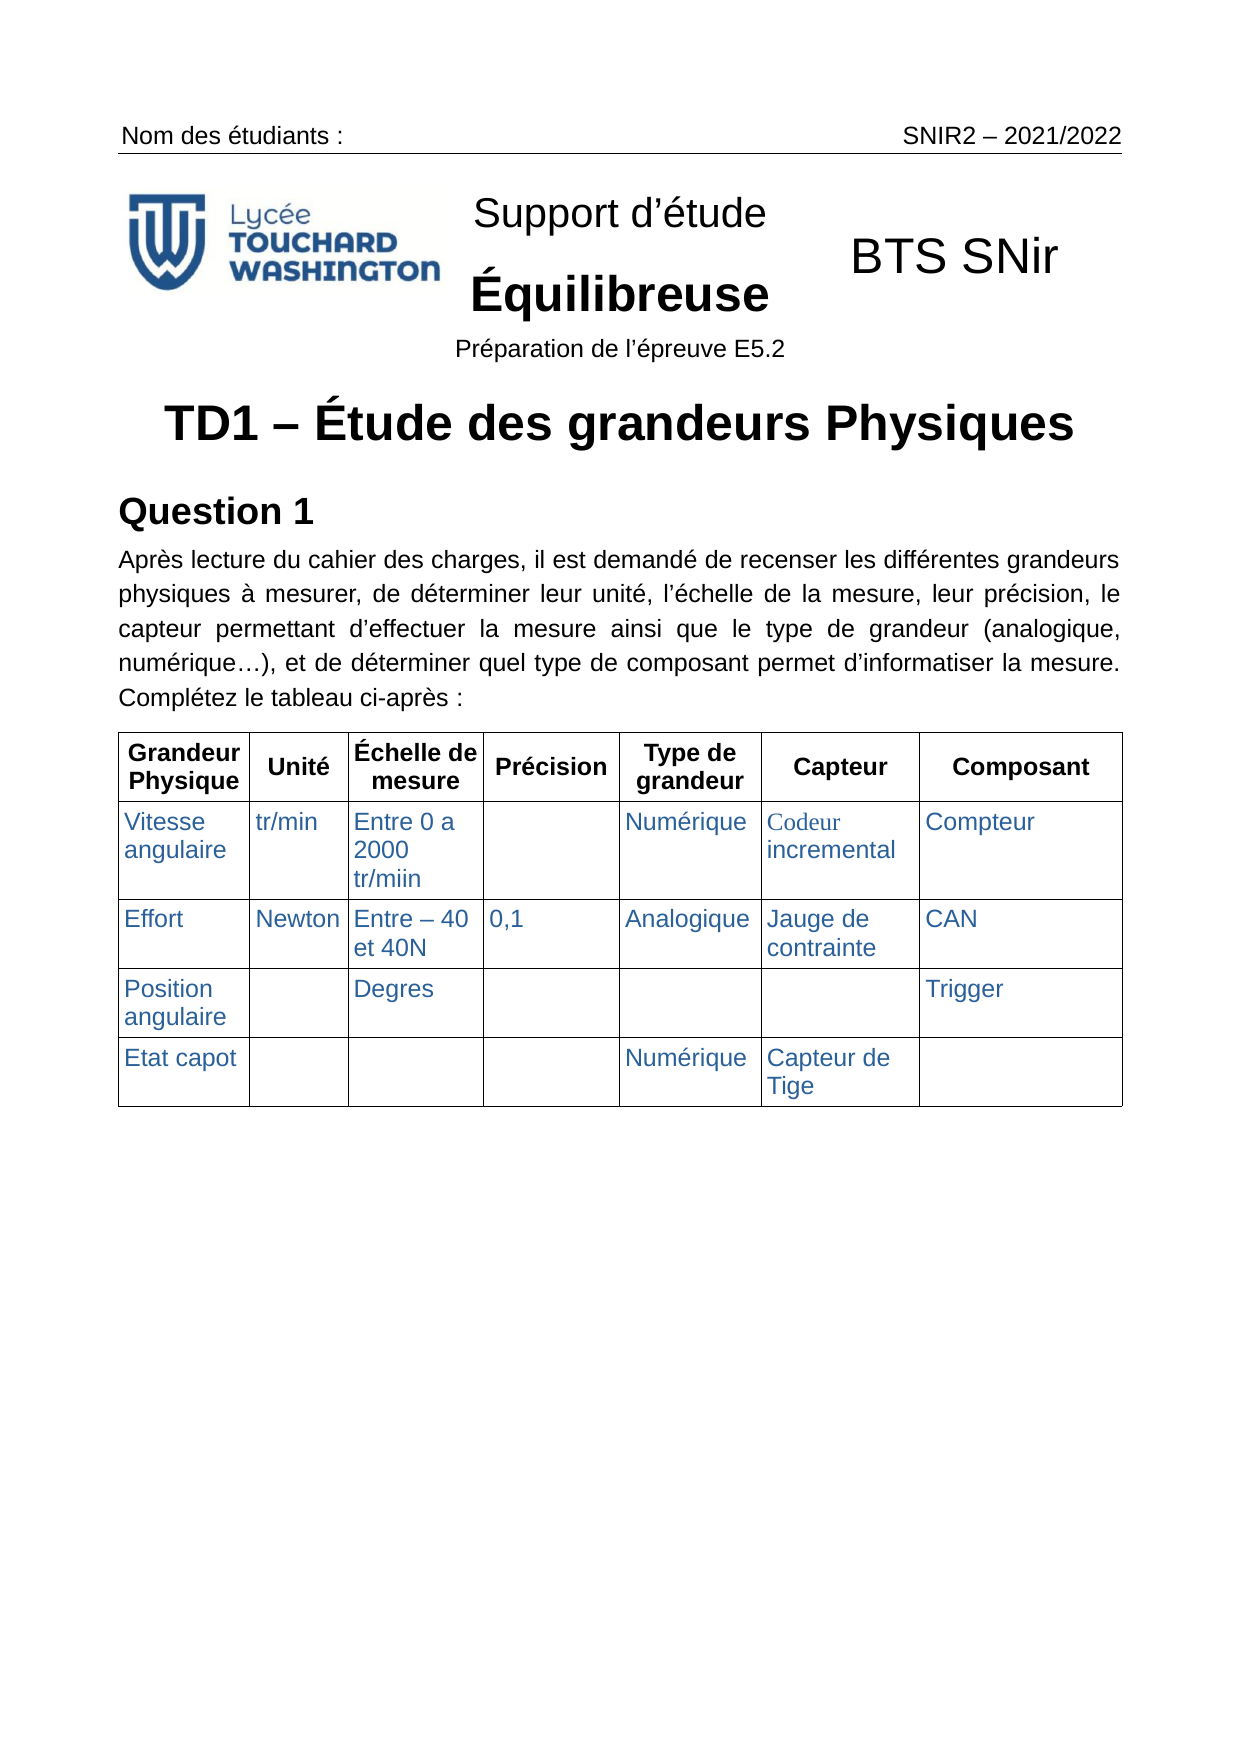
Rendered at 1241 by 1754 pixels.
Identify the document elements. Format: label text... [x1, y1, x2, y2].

picture [123, 188, 447, 294]
table_cell Position angulaire [119, 969, 249, 1037]
table_cell Codeur incremental [762, 802, 919, 899]
table_header Échelle de mesure [349, 733, 483, 801]
table_cell Numérique [620, 1038, 761, 1106]
table_cell [250, 1038, 348, 1106]
table_header Unité [250, 733, 348, 801]
table_header BTS SNir [788, 182, 1122, 328]
table_cell Newton [250, 900, 348, 968]
table_cell [250, 969, 348, 1037]
table_header Capteur [762, 733, 919, 801]
subtitle Question 1 [118, 489, 1122, 532]
table_cell [484, 969, 619, 1037]
table_header Composant [920, 733, 1122, 801]
table_cell Degres [349, 969, 483, 1037]
table_header Précision [484, 733, 619, 801]
table_cell Préparation de l’épreuve E5.2 [118, 329, 1122, 369]
table_cell [762, 969, 919, 1037]
table_cell [484, 802, 619, 899]
table_cell [620, 969, 761, 1037]
table_cell Numérique [620, 802, 761, 899]
table_cell Compteur [920, 802, 1122, 899]
table_header Grandeur Physique [119, 733, 249, 801]
text Après lecture du cahier des charges, il est demandé de recenser les différentes grandeurs physiques à mesurer, de déterminer leur unité, l’échelle de la mesure, leur précision, le capteur permettant d’effectuer la mesure ainsi que le type de grandeur (analogique, numérique…), et de déterminer quel type de composant permet d’informatiser la mesure. Complétez le tableau ci-après : [118, 545, 1122, 711]
table_cell Capteur de Tige [762, 1038, 919, 1106]
table_header Type de grandeur [620, 733, 761, 801]
table_header Support d’étude Équilibreuse [453, 182, 787, 328]
table_cell CAN [920, 900, 1122, 968]
table_cell Jauge de contrainte [762, 900, 919, 968]
table_cell Etat capot [119, 1038, 249, 1106]
table_cell Analogique [620, 900, 761, 968]
table_cell 0,1 [484, 900, 619, 968]
table_cell Vitesse angulaire [119, 802, 249, 899]
table_cell Entre 0 a 2000 tr/miin [349, 802, 483, 899]
table_cell [349, 1038, 483, 1106]
table_cell Entre – 40 et 40N [349, 900, 483, 968]
table_cell tr/min [250, 802, 348, 899]
title TD1 – Étude des grandeurs Physiques [118, 394, 1122, 451]
table_cell Effort [119, 900, 249, 968]
table_cell Trigger [920, 969, 1122, 1037]
table_cell [484, 1038, 619, 1106]
table_header [118, 182, 453, 328]
table_cell [920, 1038, 1122, 1106]
